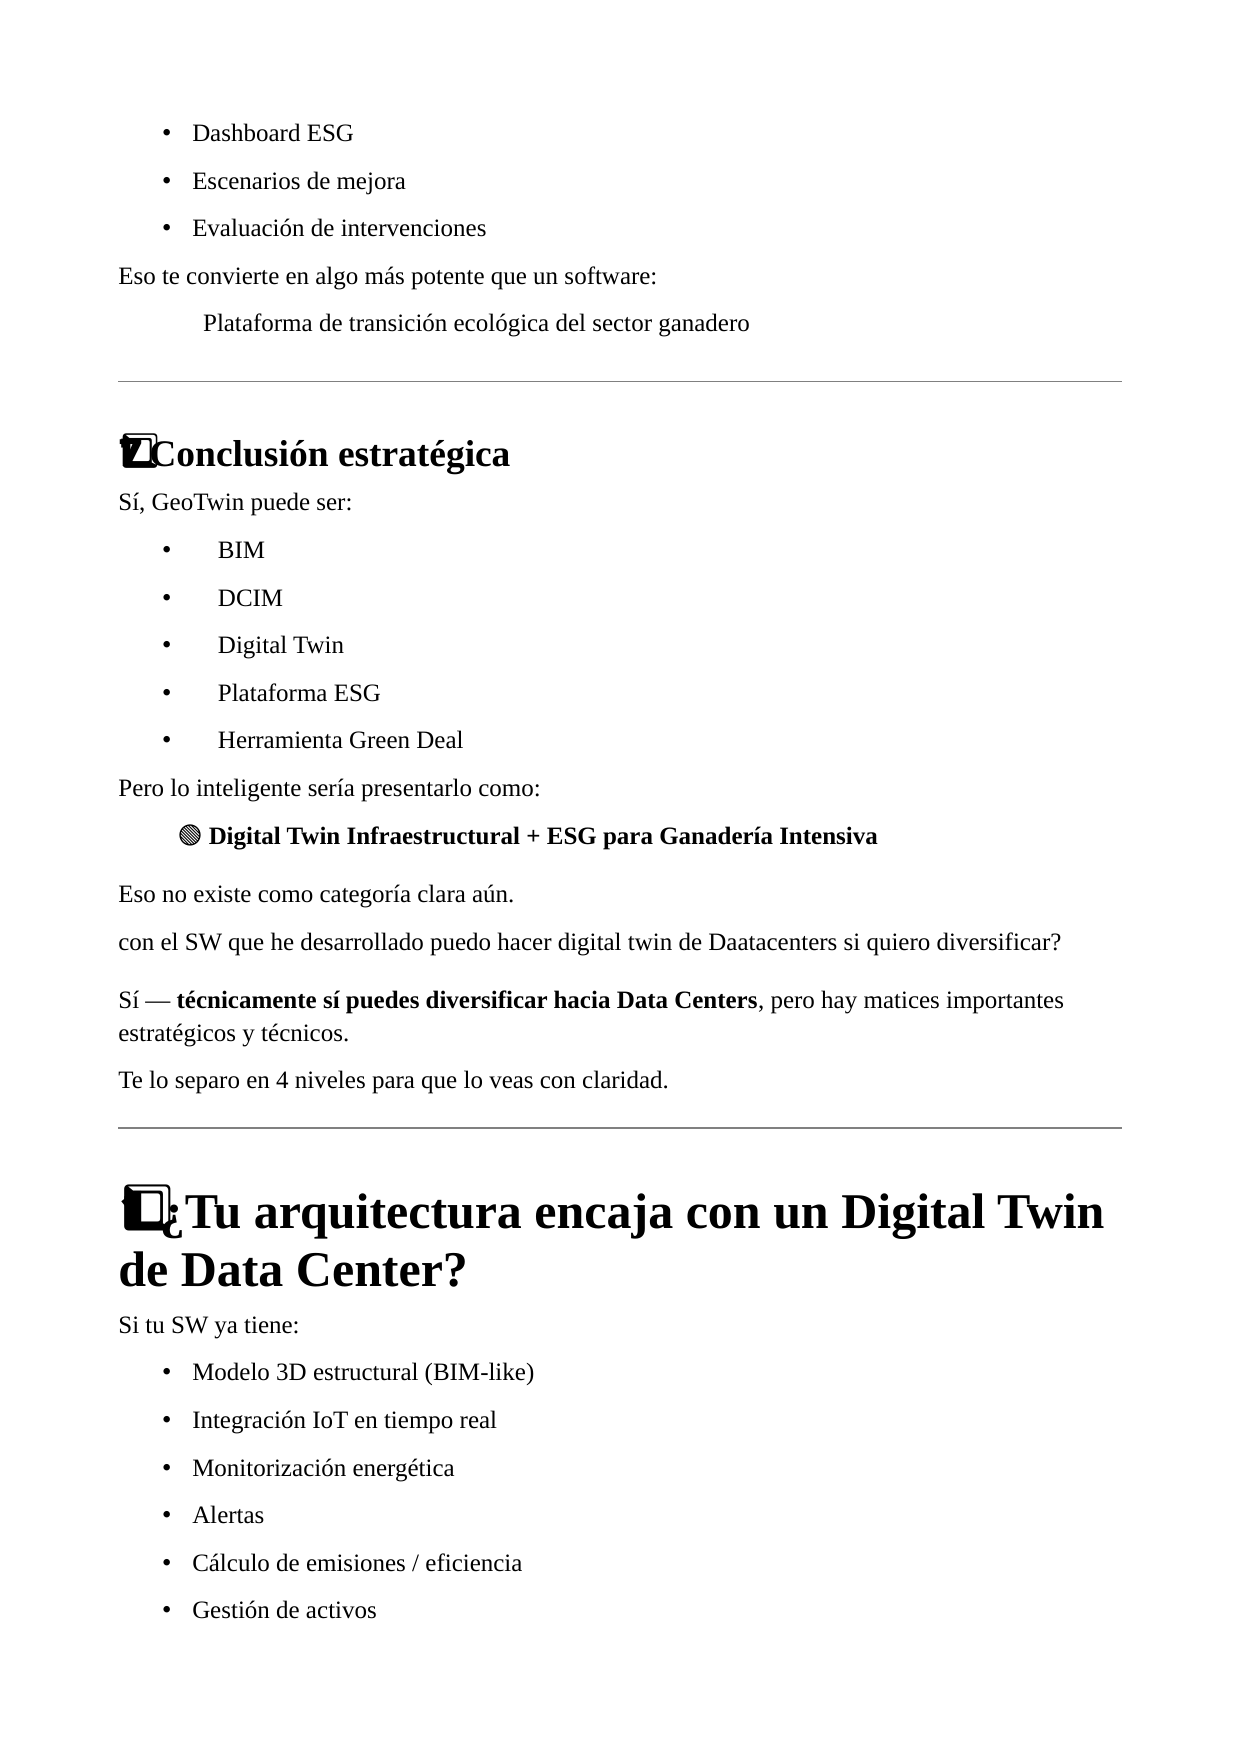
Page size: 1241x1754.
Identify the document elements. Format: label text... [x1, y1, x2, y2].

list ✅ BIM [162, 535, 1122, 564]
list ✅ Digital Twin [162, 630, 1122, 659]
list Gestión de activos [162, 1595, 1122, 1624]
text 🔹 Plataforma de transición ecológica del sector ganadero [177, 308, 1063, 337]
list ✅ Plataforma ESG [162, 678, 1122, 707]
text 🟢 Digital Twin Infraestructural + ESG para Ganadería Intensiva [177, 821, 1063, 849]
list Evaluación de intervenciones [162, 213, 1122, 242]
text Si tu SW ya tiene: [118, 1310, 1122, 1338]
text Te lo separo en 4 niveles para que lo veas con claridad. [118, 1065, 1122, 1094]
list Cálculo de emisiones / eficiencia [162, 1548, 1122, 1577]
subtitle 7️⃣ Conclusión estratégica [118, 432, 1122, 475]
text Sí — técnicamente sí puedes diversificar hacia Data Centers, pero hay matices importantes estratégicos y técnicos. [118, 985, 1122, 1047]
text Eso no existe como categoría clara aún. [118, 879, 1122, 908]
text Sí, GeoTwin puede ser: [118, 487, 1122, 516]
text con el SW que he desarrollado puedo hacer digital twin de Daatacenters si quiero diversificar? [118, 927, 1122, 955]
text Pero lo inteligente sería presentarlo como: [118, 773, 1122, 802]
list ✅ DCIM [162, 583, 1122, 611]
list Integración IoT en tiempo real [162, 1405, 1122, 1434]
subtitle 1️⃣ ¿Tu arquitectura encaja con un Digital Twin de Data Center? [118, 1182, 1122, 1297]
list Monitorización energética [162, 1453, 1122, 1481]
list Dashboard ESG [162, 118, 1122, 147]
text Eso te convierte en algo más potente que un software: [118, 261, 1122, 290]
list Alertas [162, 1500, 1122, 1529]
list Escenarios de mejora [162, 166, 1122, 194]
list ✅ Herramienta Green Deal [162, 726, 1122, 754]
list Modelo 3D estructural (BIM-like) [162, 1357, 1122, 1386]
